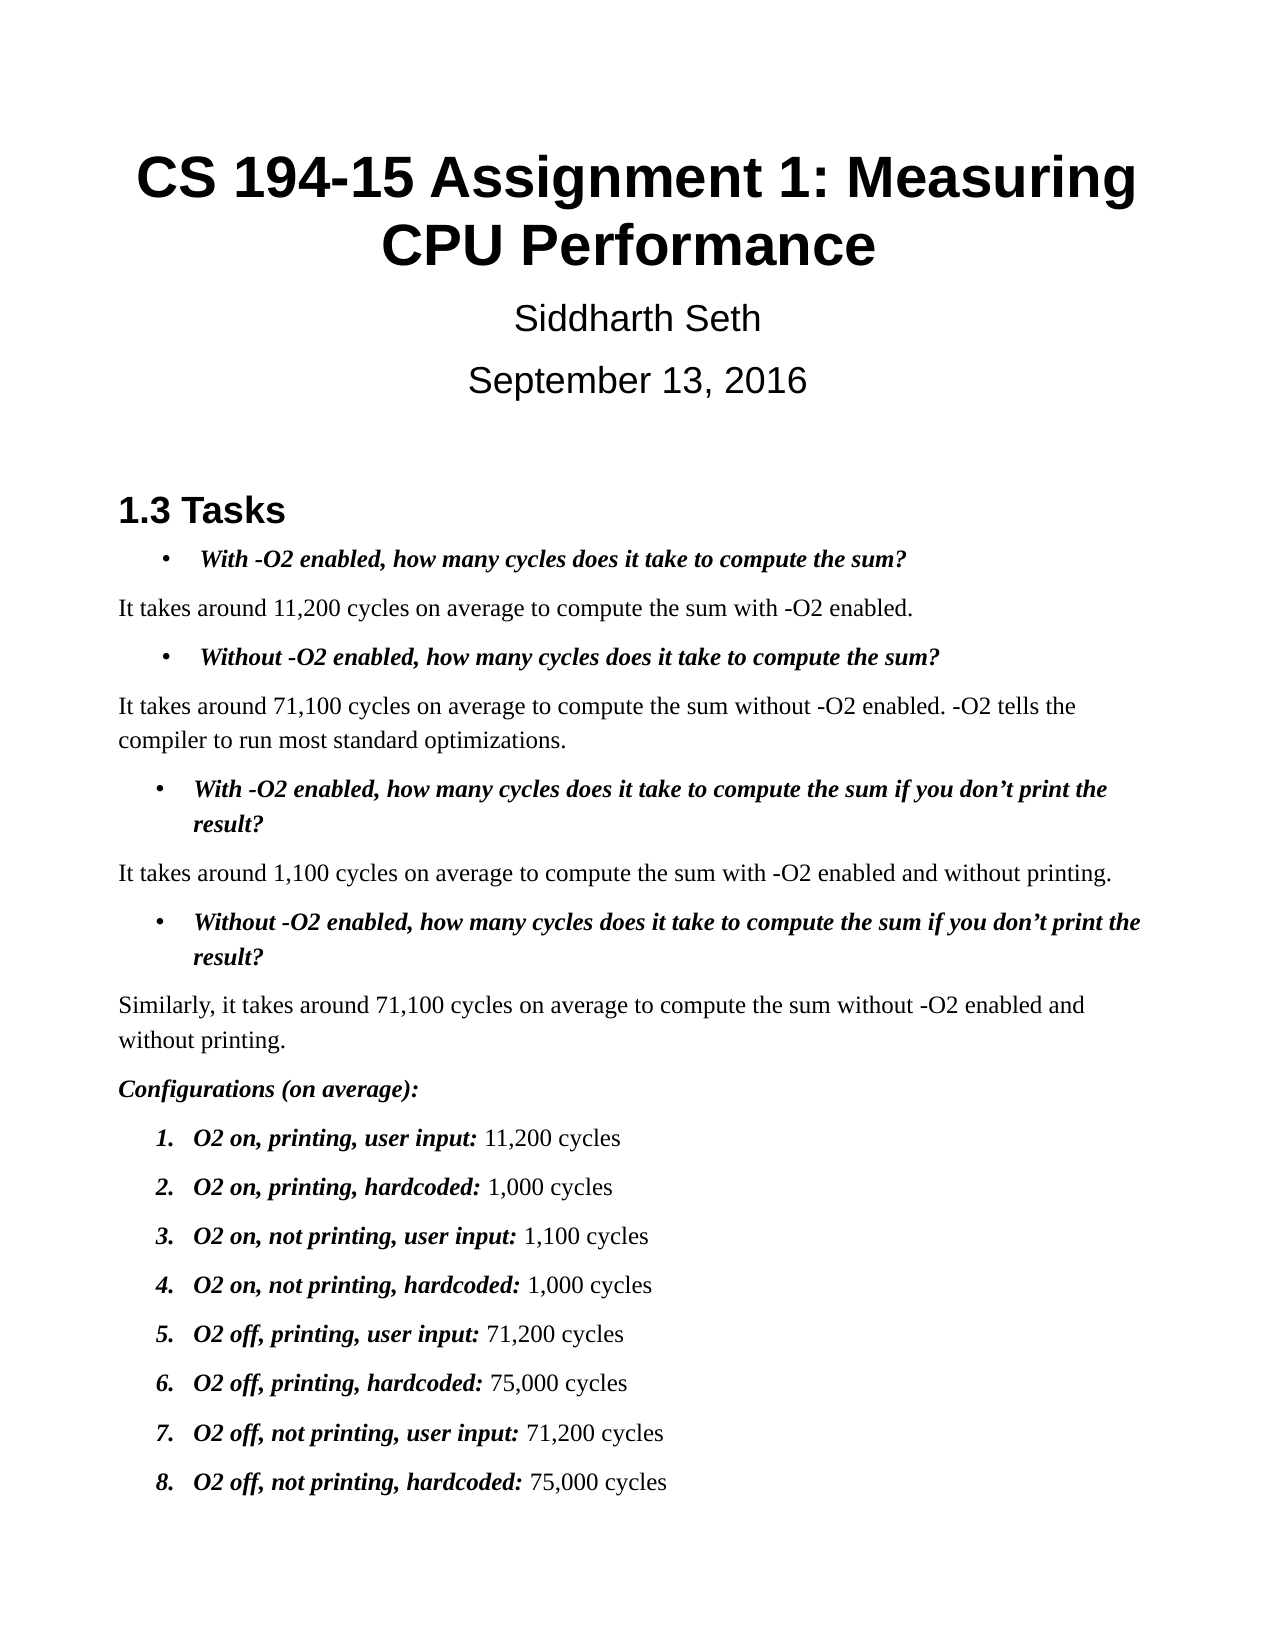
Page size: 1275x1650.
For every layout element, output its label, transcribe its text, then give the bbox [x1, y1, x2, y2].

title CS 194-15 Assignment 1: Measuring CPU Performance [118, 143, 1157, 277]
subtitle September 13, 2016 [118, 358, 1157, 401]
list Without -O2 enabled, how many cycles does it take to compute the sum if you don’t print the result? [156, 907, 1157, 970]
text Similarly, it takes around 71,100 cycles on average to compute the sum without -O2 enabled and without printing. [118, 991, 1157, 1054]
list O2 on, printing, user input: 11,200 cycles [156, 1123, 1157, 1152]
list O2 on, printing, hardcoded: 1,000 cycles [156, 1172, 1157, 1201]
subtitle Siddharth Seth [118, 296, 1157, 339]
list O2 off, printing, hardcoded: 75,000 cycles [156, 1368, 1157, 1397]
list O2 off, not printing, user input: 71,200 cycles [156, 1418, 1157, 1446]
list Without -O2 enabled, how many cycles does it take to compute the sum? [162, 642, 1157, 671]
list O2 on, not printing, user input: 1,100 cycles [156, 1221, 1157, 1250]
text It takes around 1,100 cycles on average to compute the sum with -O2 enabled and without printing. [118, 858, 1157, 887]
list O2 off, printing, user input: 71,200 cycles [156, 1319, 1157, 1348]
subtitle 1.3 Tasks [118, 488, 1157, 531]
text It takes around 11,200 cycles on average to compute the sum with -O2 enabled. [118, 593, 1157, 622]
list With -O2 enabled, how many cycles does it take to compute the sum? [162, 544, 1157, 572]
text It takes around 71,100 cycles on average to compute the sum without -O2 enabled. -O2 tells the compiler to run most standard optimizations. [118, 691, 1157, 754]
list O2 off, not printing, hardcoded: 75,000 cycles [156, 1467, 1157, 1495]
list O2 on, not printing, hardcoded: 1,000 cycles [156, 1270, 1157, 1299]
text Configurations (on average): [118, 1074, 1157, 1103]
list With -O2 enabled, how many cycles does it take to compute the sum if you don’t print the result? [156, 774, 1157, 838]
